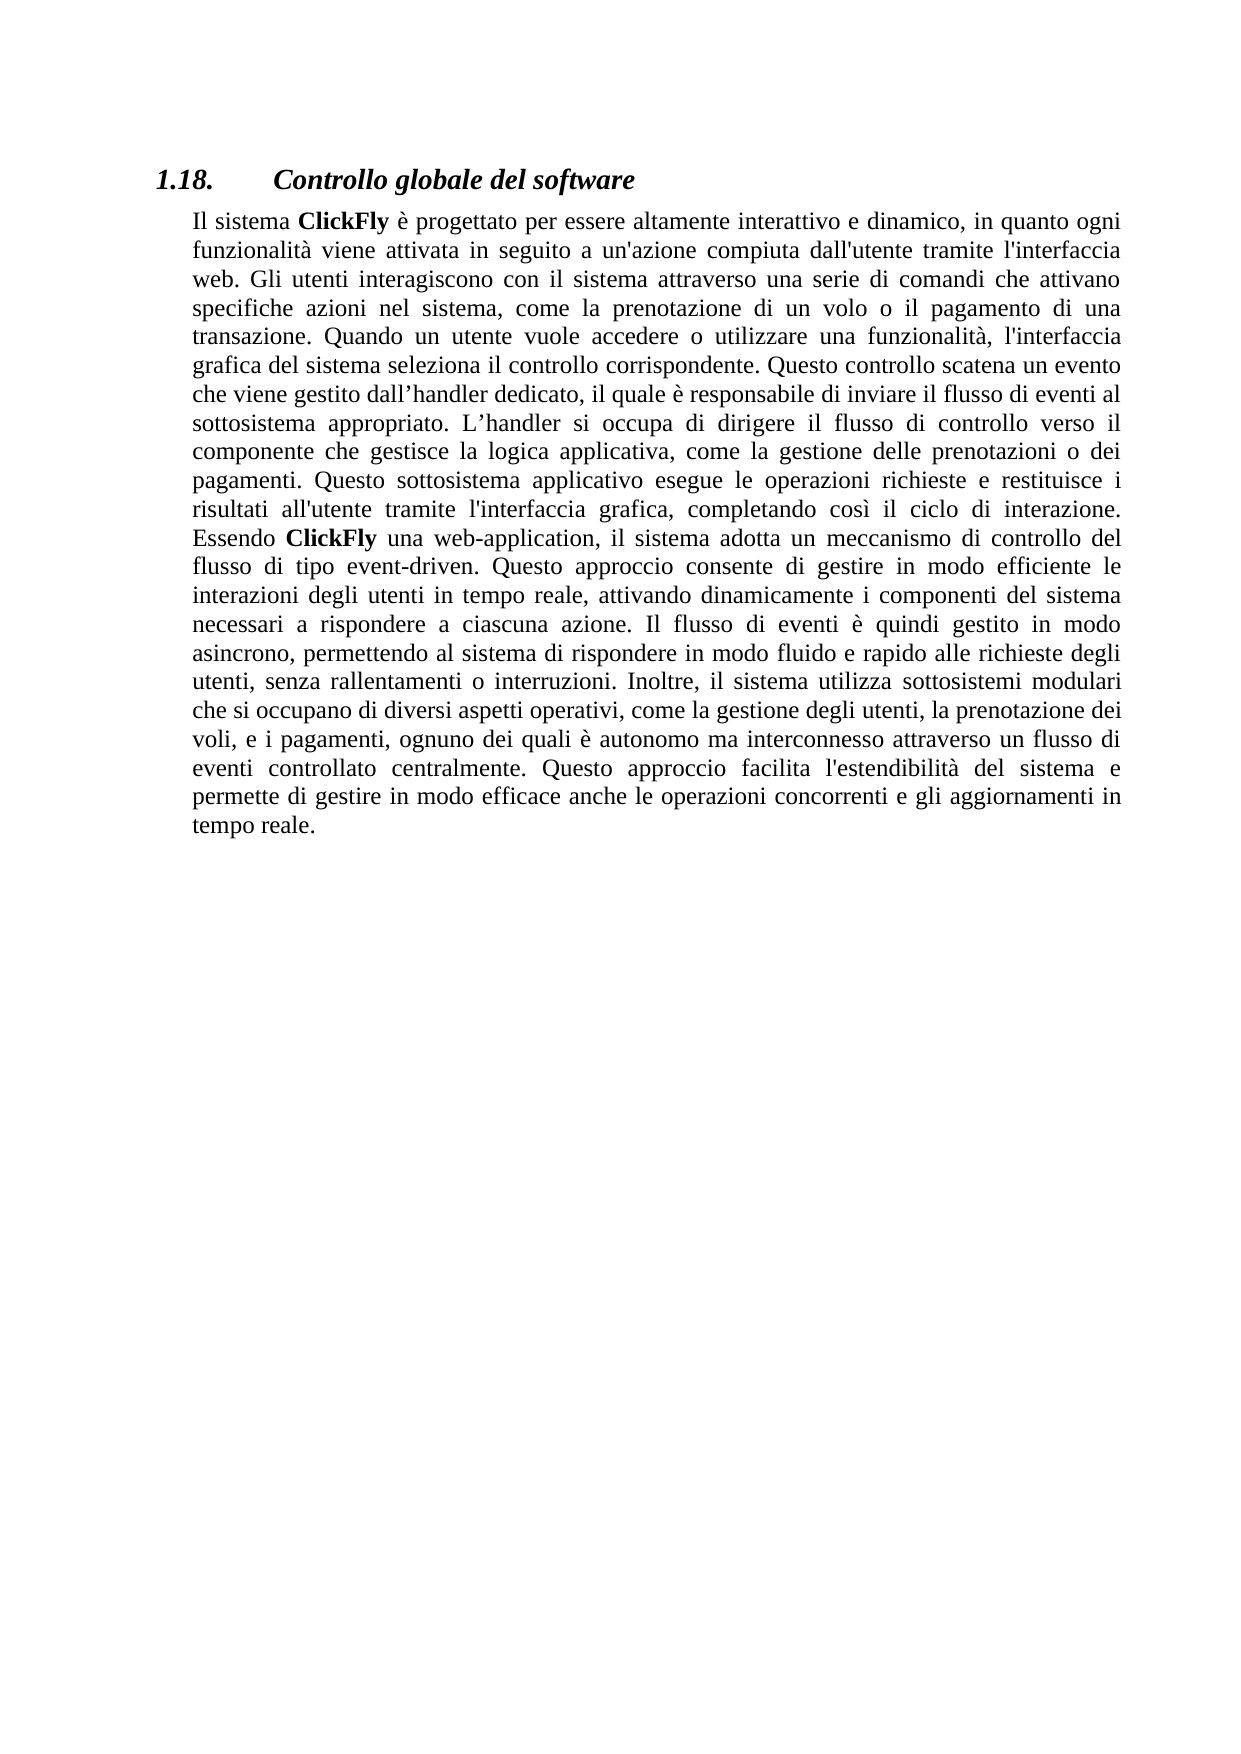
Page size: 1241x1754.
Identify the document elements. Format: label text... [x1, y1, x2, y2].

text Il sistema ClickFly è progettato per essere altamente interattivo e dinamico, in quanto ogni funzionalità viene attivata in seguito a un'azione compiuta dall'utente tramite l'interfaccia web. Gli utenti interagiscono con il sistema attraverso una serie di comandi che attivano specifiche azioni nel sistema, come la prenotazione di un volo o il pagamento di una transazione. Quando un utente vuole accedere o utilizzare una funzionalità, l'interfaccia grafica del sistema seleziona il controllo corrispondente. Questo controllo scatena un evento che viene gestito dall’handler dedicato, il quale è responsabile di inviare il flusso di eventi al sottosistema appropriato. L’handler si occupa di dirigere il flusso di controllo verso il componente che gestisce la logica applicativa, come la gestione delle prenotazioni o dei pagamenti. Questo sottosistema applicativo esegue le operazioni richieste e restituisce i risultati all'utente tramite l'interfaccia grafica, completando così il ciclo di interazione. Essendo ClickFly una web-application, il sistema adotta un meccanismo di controllo del flusso di tipo event-driven. Questo approccio consente di gestire in modo efficiente le interazioni degli utenti in tempo reale, attivando dinamicamente i componenti del sistema necessari a rispondere a ciascuna azione. Il flusso di eventi è quindi gestito in modo asincrono, permettendo al sistema di rispondere in modo fluido e rapido alle richieste degli utenti, senza rallentamenti o interruzioni. Inoltre, il sistema utilizza sottosistemi modulari che si occupano di diversi aspetti operativi, come la gestione degli utenti, la prenotazione dei voli, e i pagamenti, ognuno dei quali è autonomo ma interconnesso attraverso un flusso di eventi controllato centralmente. Questo approccio facilita l'estendibilità del sistema e permette di gestire in modo efficace anche le operazioni concorrenti e gli aggiornamenti in tempo reale. [192, 206, 1122, 839]
subtitle Controllo globale del software [156, 162, 1122, 196]
